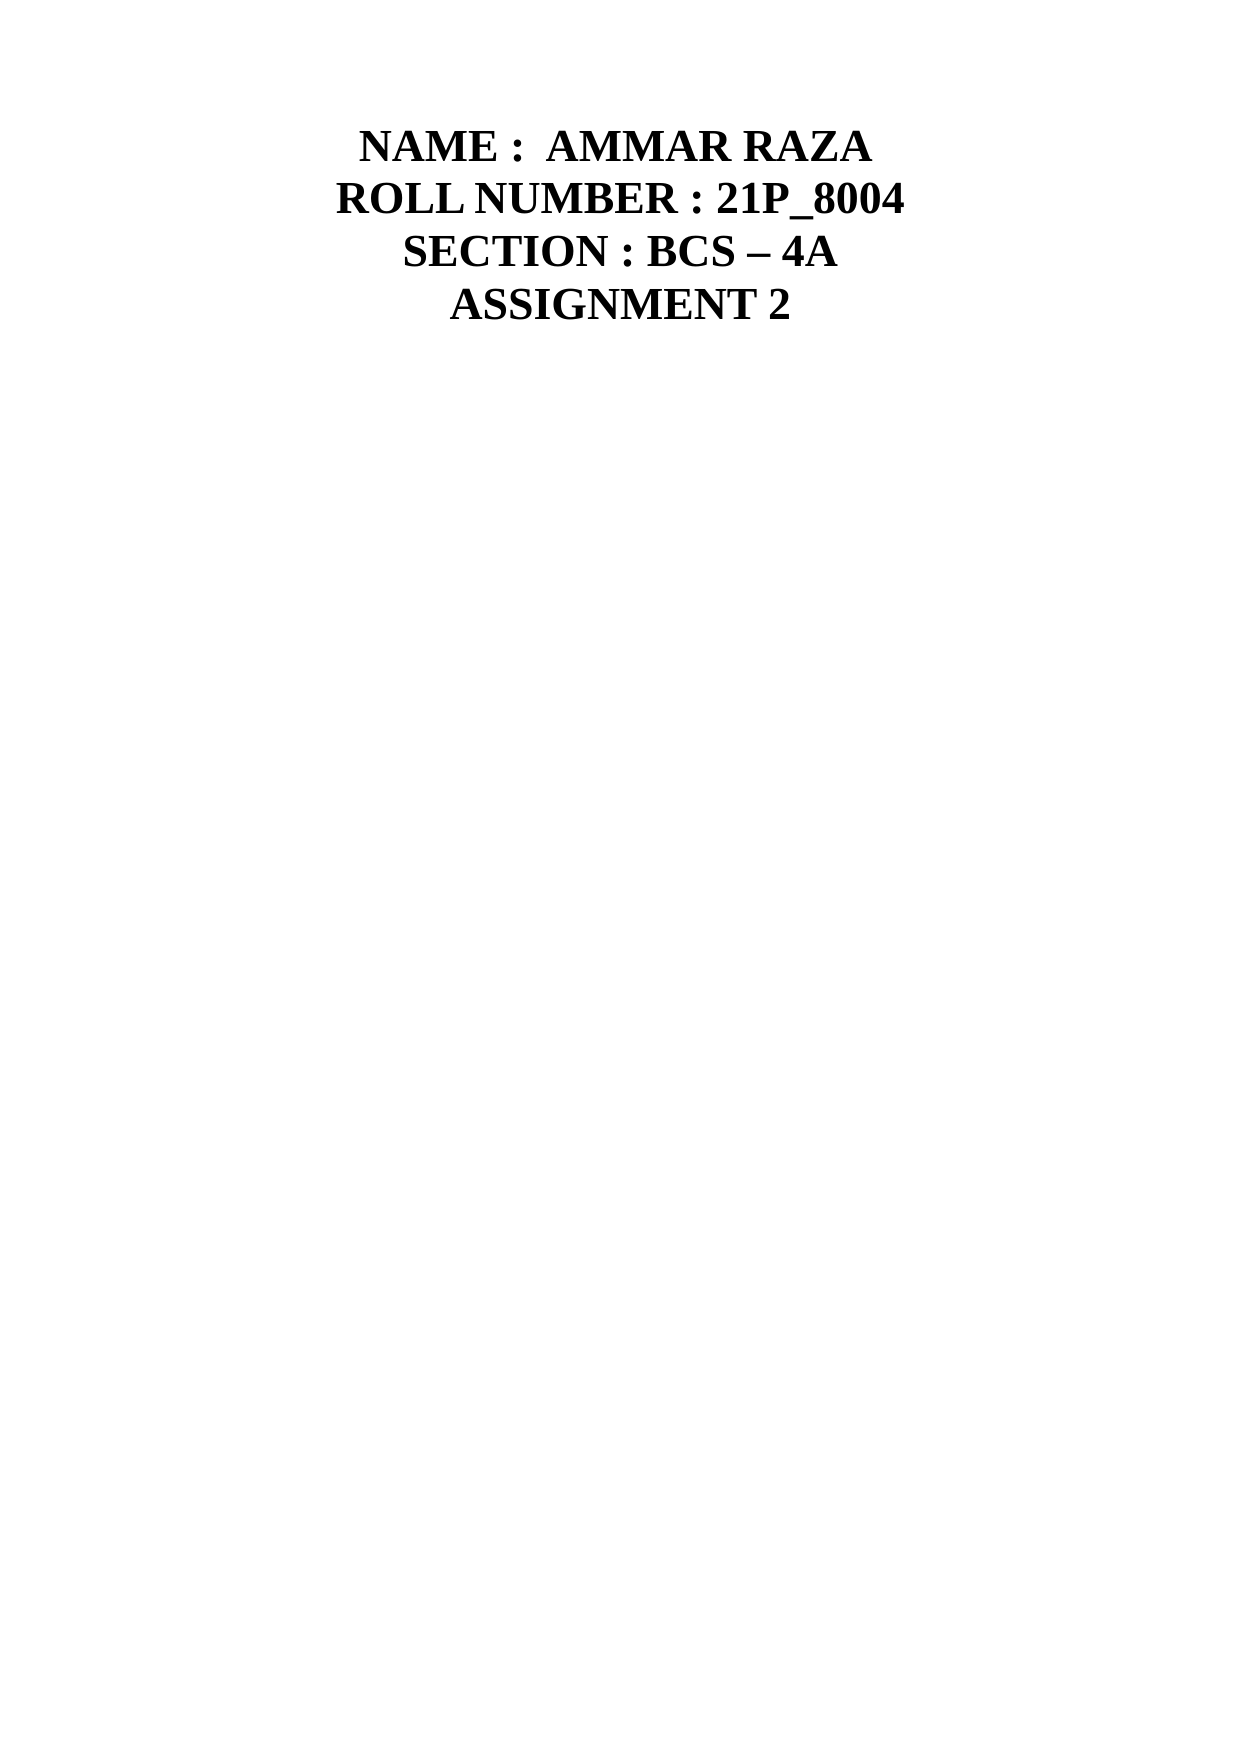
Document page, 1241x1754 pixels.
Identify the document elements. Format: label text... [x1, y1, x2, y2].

text ROLL NUMBER : 21P_8004 [118, 171, 1122, 223]
text SECTION : BCS – 4A [118, 223, 1122, 276]
text NAME : AMMAR RAZA [118, 118, 1122, 171]
text ASSIGNMENT 2 [118, 276, 1122, 329]
